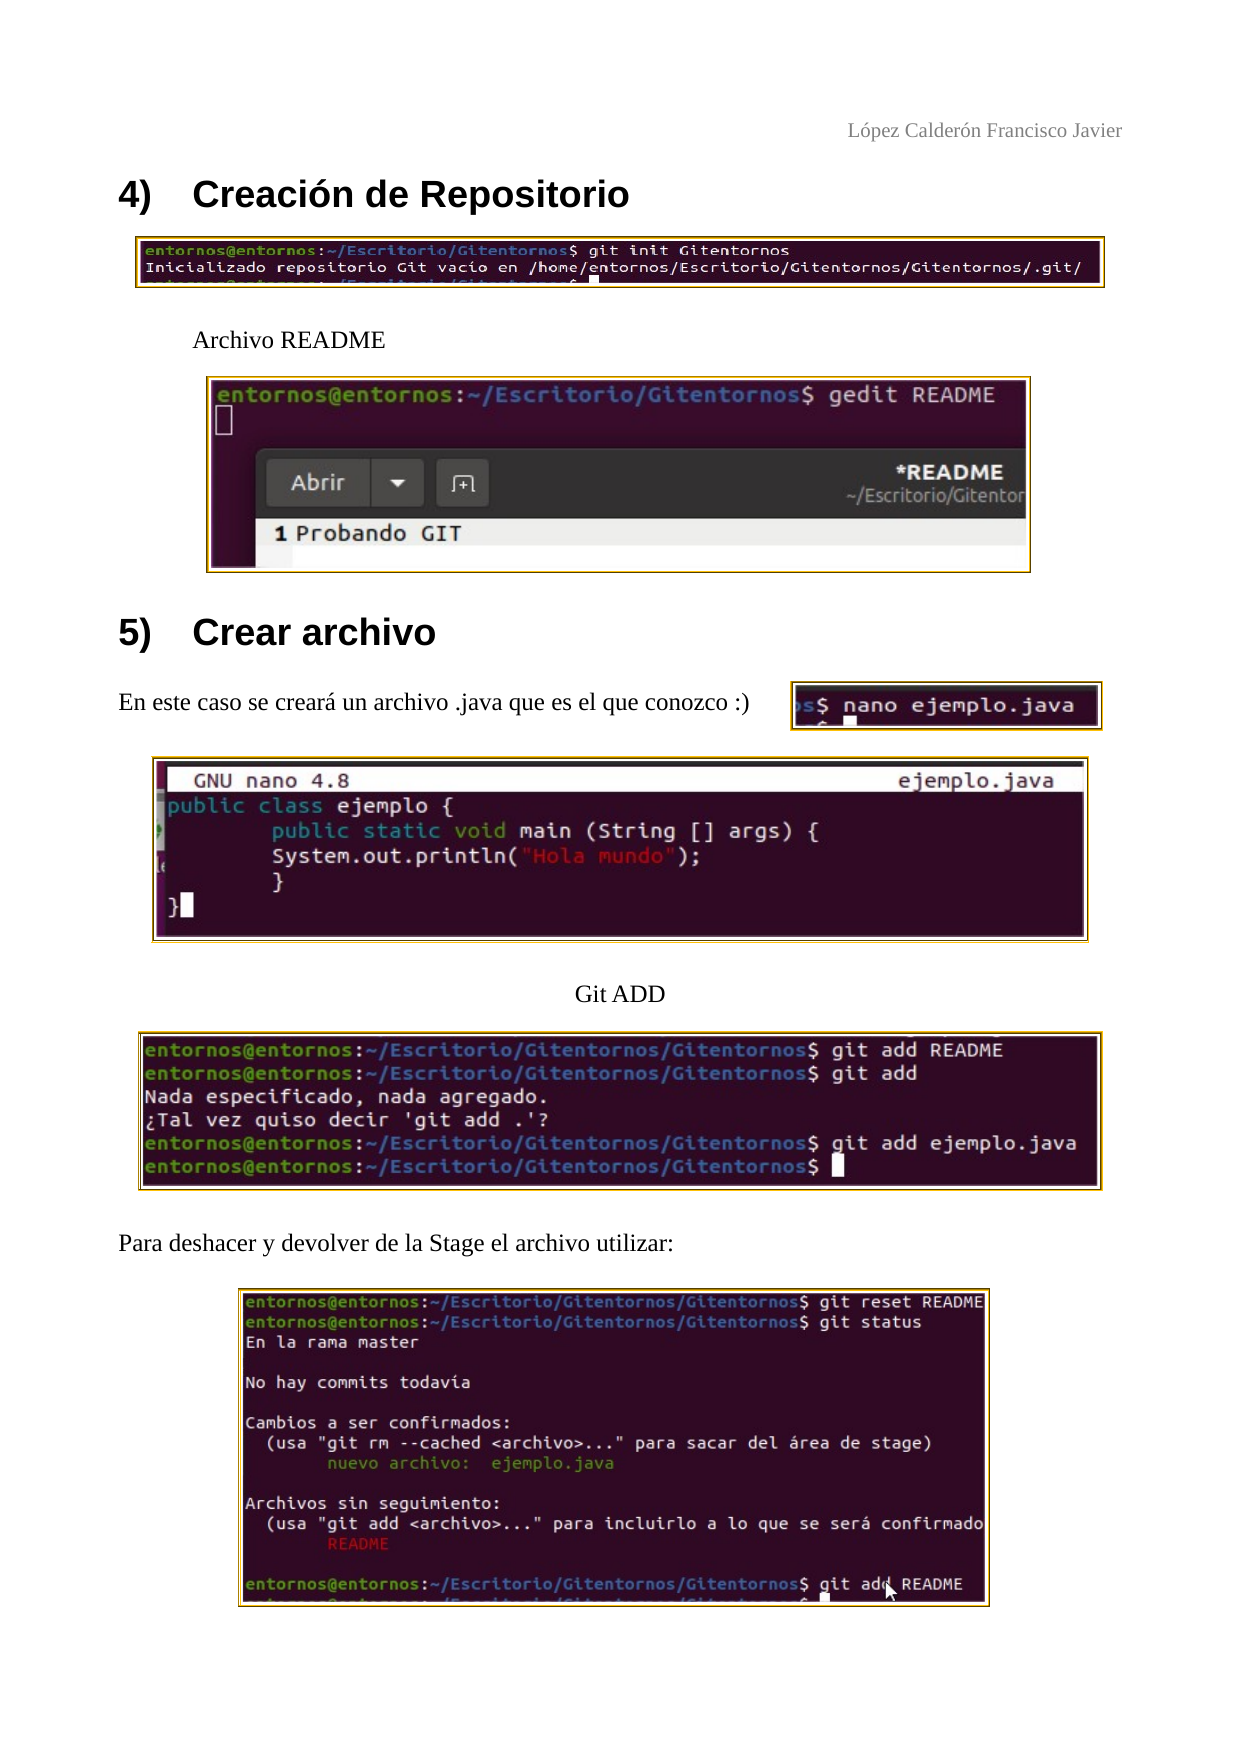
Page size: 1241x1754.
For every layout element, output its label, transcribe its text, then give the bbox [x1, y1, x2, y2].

picture [795, 685, 1098, 726]
text Git ADD [118, 979, 1122, 1008]
picture [156, 761, 1084, 937]
picture [140, 241, 1100, 283]
text En este caso se creará un archivo .java que es el que conozco :) [118, 687, 790, 715]
text Para deshacer y devolver de la Stage el archivo utilizar: [118, 1228, 1122, 1257]
picture [242, 1293, 985, 1602]
subtitle Creación de Repositorio [118, 172, 1122, 215]
subtitle Crear archivo [118, 610, 1122, 654]
text Archivo README [118, 325, 1122, 354]
picture [142, 1036, 1098, 1186]
picture [211, 380, 1027, 568]
